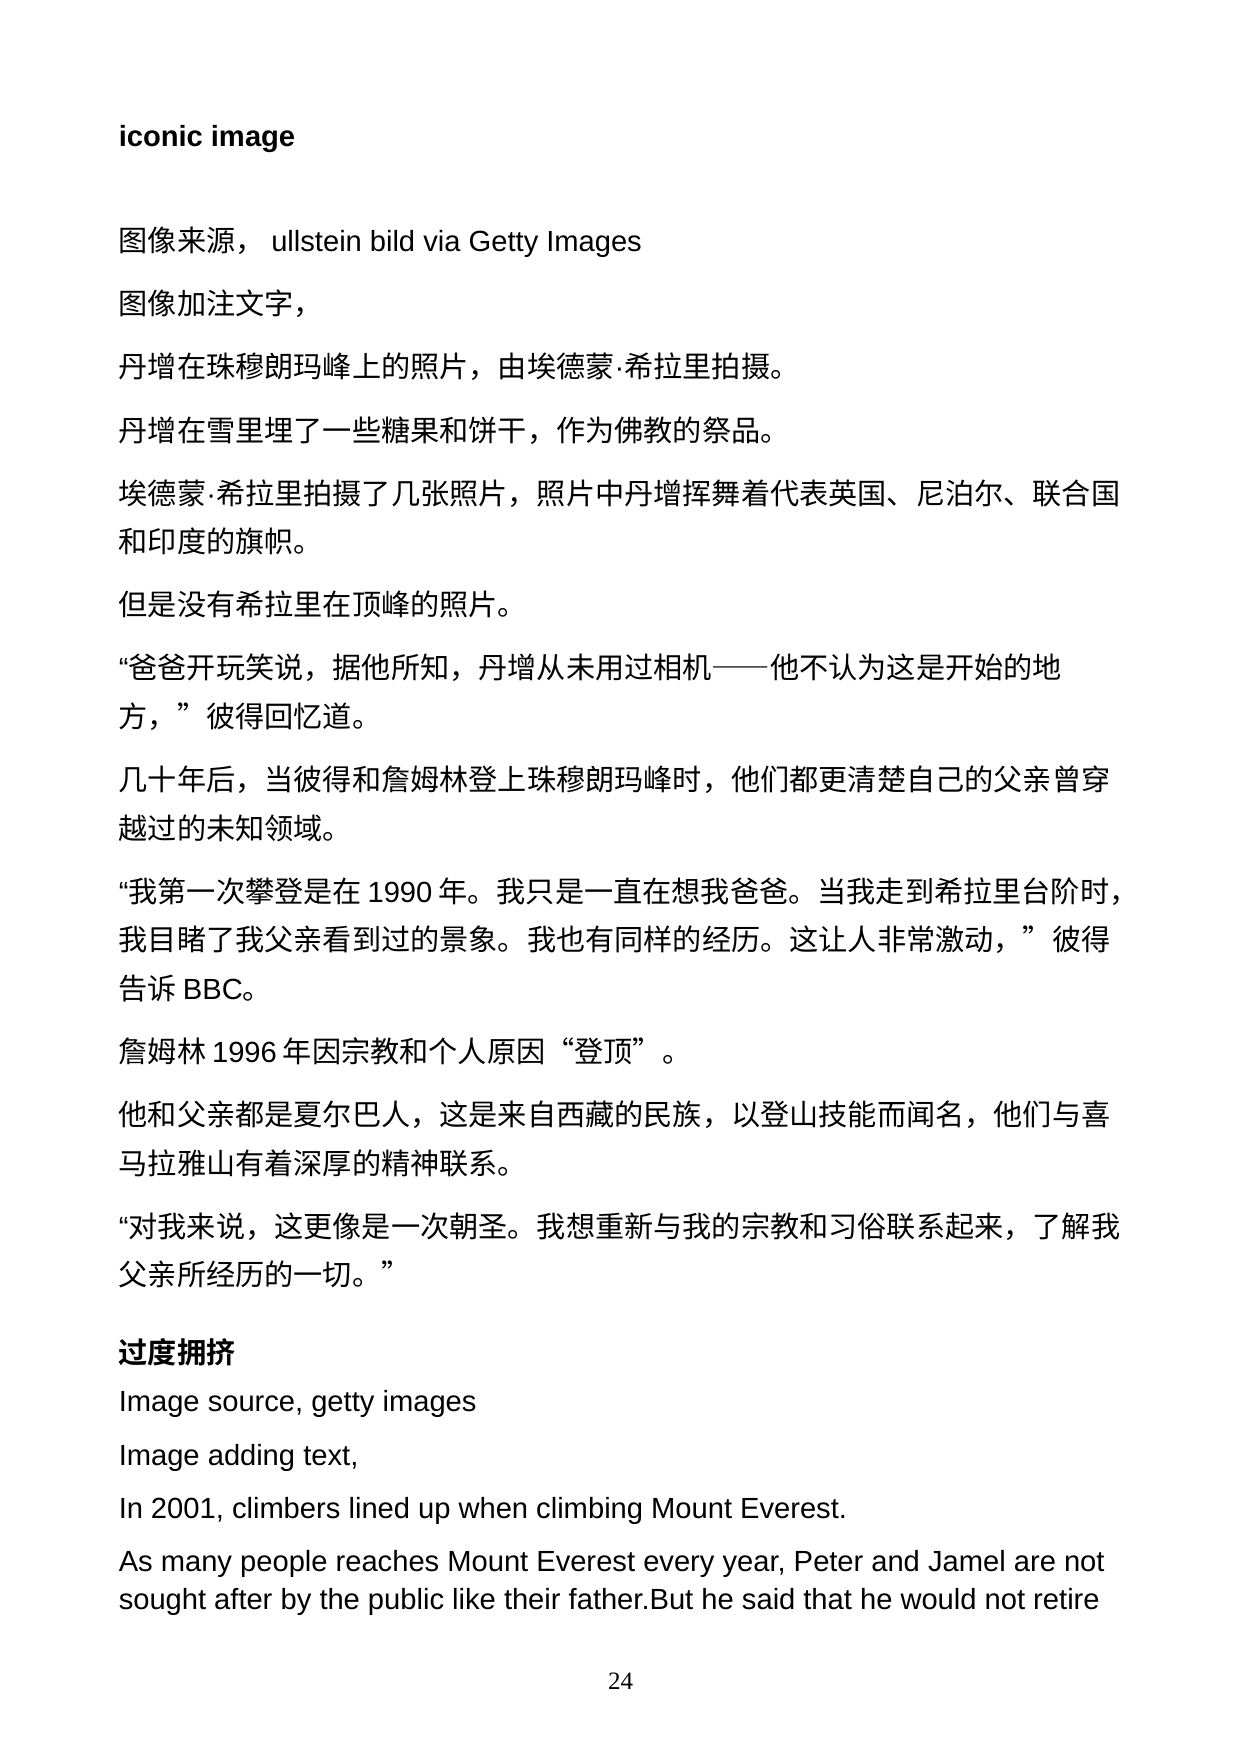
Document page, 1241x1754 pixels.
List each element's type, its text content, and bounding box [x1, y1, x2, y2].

text As many people reaches Mount Everest every year, Peter and Jamel are not sought after by the public like their father.But he said that he would not retire [118, 1544, 1122, 1616]
text “对我来说，这更像是一次朝圣。我想重新与我的宗教和习俗联系起来，了解我父亲所经历的一切。” [118, 1203, 1122, 1294]
subtitle 过度拥挤 [118, 1329, 1122, 1372]
text “爸爸开玩笑说，据他所知，丹增从未用过相机——他不认为这是开始的地方，”彼得回忆道。 [118, 645, 1122, 736]
text 图像来源， ullstein bild via Getty Images [118, 218, 1122, 260]
text 几十年后，当彼得和詹姆林登上珠穆朗玛峰时，他们都更清楚自己的父亲曾穿越过的未知领域。 [118, 757, 1122, 847]
text 丹增在雪里埋了一些糖果和饼干，作为佛教的祭品。 [118, 407, 1122, 449]
text Image source, getty images [118, 1384, 1122, 1418]
text 他和父亲都是夏尔巴人，这是来自西藏的民族，以登山技能而闻名，他们与喜马拉雅山有着深厚的精神联系。 [118, 1092, 1122, 1182]
text In 2001, climbers lined up when climbing Mount Everest. [118, 1491, 1122, 1524]
subtitle iconic image [118, 118, 1122, 152]
text 丹增在珠穆朗玛峰上的照片，由埃德蒙·希拉里拍摄。 [118, 344, 1122, 386]
text Image adding text, [118, 1437, 1122, 1471]
text 埃德蒙·希拉里拍摄了几张照片，照片中丹增挥舞着代表英国、尼泊尔、联合国和印度的旗帜。 [118, 470, 1122, 561]
text 詹姆林1996年因宗教和个人原因“登顶”。 [118, 1028, 1122, 1071]
text 图像加注文字， [118, 281, 1122, 323]
text “我第一次攀登是在1990年。我只是一直在想我爸爸。当我走到希拉里台阶时，我目睹了我父亲看到过的景象。我也有同样的经历。这让人非常激动，”彼得告诉BBC。 [118, 868, 1122, 1008]
text 但是没有希拉里在顶峰的照片。 [118, 582, 1122, 624]
